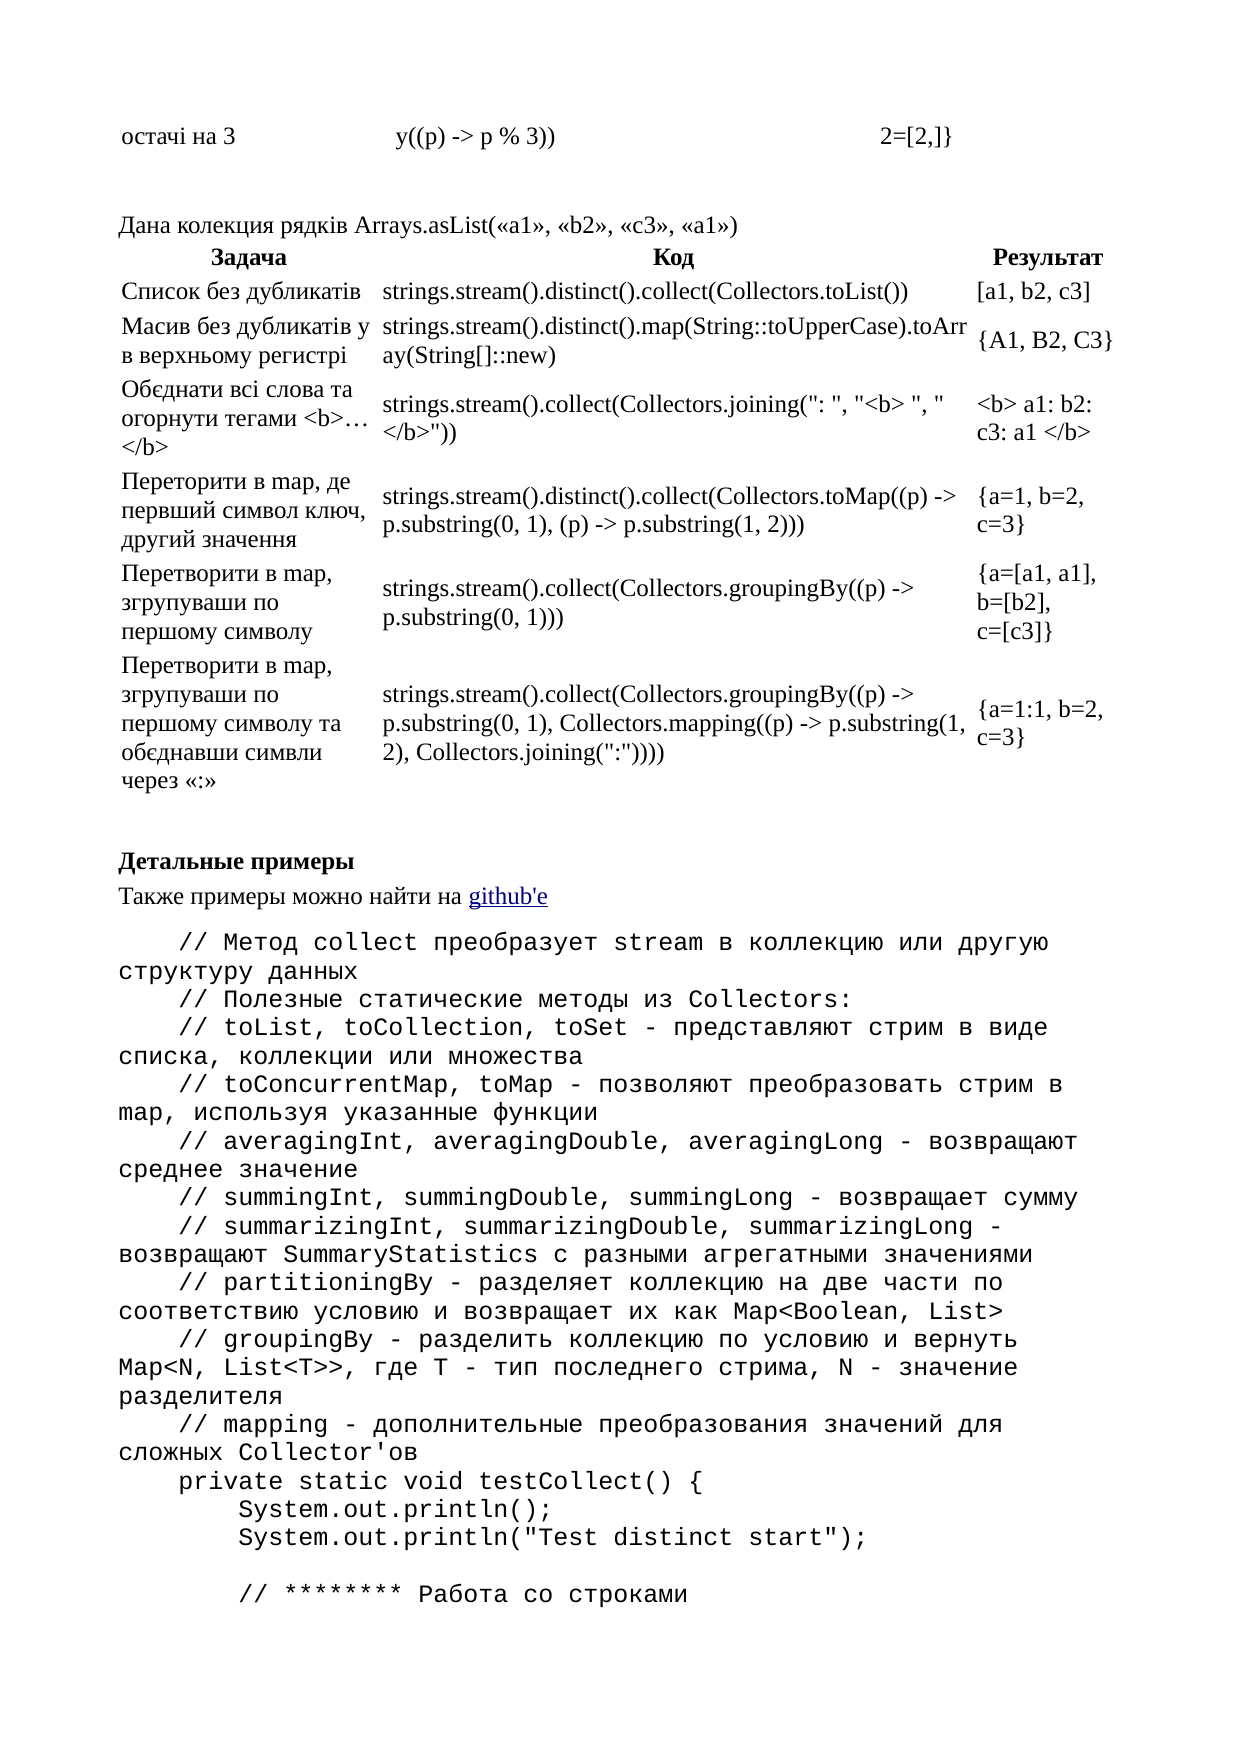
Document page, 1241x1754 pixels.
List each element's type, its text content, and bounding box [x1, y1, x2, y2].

table_cell Перетворити в map, згрупуваши по першому символу та обєднавши симвли через «:» [118, 648, 379, 797]
table_cell 2=[2,]} [877, 118, 1122, 153]
table_cell Переторити в map, де первший символ ключ, другий значення [118, 464, 379, 556]
table_header Код [380, 239, 974, 273]
text // Метод collect преобразует stream в коллекцию или другую структуру данных [118, 930, 1122, 987]
table_cell Обєднати всі слова та огорнути тегами <b>… </b> [118, 371, 379, 463]
table_cell {a=1:1, b=2, c=3} [974, 648, 1122, 797]
text System.out.println("Test distinct start"); [118, 1525, 1122, 1553]
table_cell Перетворити в map, згрупуваши по першому символу [118, 556, 379, 648]
table_header Задача [118, 239, 379, 273]
table_cell остачі на 3 [118, 118, 392, 153]
text Также примеры можно найти на github'e [118, 881, 1122, 909]
table_cell [a1, b2, c3] [974, 274, 1122, 308]
text // groupingBy - разделить коллекцию по условию и вернуть Map<N, List<T>>, где T - тип последнего стрима, N - значение разделителя [118, 1327, 1122, 1412]
table_cell strings.stream().collect(Collectors.groupingBy((p) -> p.substring(0, 1), Collectors.mapping((p) -> p.substring(1, 2), Collectors.joining(":")))) [380, 648, 974, 797]
table_header Результат [974, 239, 1122, 273]
text // toConcurrentMap, toMap - позволяют преобразовать стрим в map, используя указанные функции [118, 1072, 1122, 1128]
table_cell {a=[a1, a1], b=[b2], c=[c3]} [974, 556, 1122, 648]
table_cell strings.stream().distinct().collect(Collectors.toMap((p) -> p.substring(0, 1), (p) -> p.substring(1, 2))) [380, 464, 974, 556]
text System.out.println(); [118, 1497, 1122, 1525]
text // summingInt, summingDouble, summingLong - возвращает сумму [118, 1185, 1122, 1213]
text // mapping - дополнительные преобразования значений для сложных Collector'ов [118, 1412, 1122, 1468]
text Детальные примеры [118, 846, 1122, 875]
table_cell y((p) -> p % 3)) [393, 118, 877, 153]
table_cell <b> a1: b2: c3: a1 </b> [974, 371, 1122, 463]
table_cell Масив без дубликатів у в верхньому регистрі [118, 308, 379, 371]
text // averagingInt, averagingDouble, averagingLong - возвращают среднее значение [118, 1128, 1122, 1185]
table_cell strings.stream().distinct().collect(Collectors.toList()) [380, 274, 974, 308]
text // toList, toCollection, toSet - представляют стрим в виде списка, коллекции или множества [118, 1015, 1122, 1072]
table_cell strings.stream().collect(Collectors.groupingBy((p) -> p.substring(0, 1))) [380, 556, 974, 648]
text // Полезные статические методы из Collectors: [118, 987, 1122, 1015]
table_cell strings.stream().distinct().map(String::toUpperCase).toArray(String[]::new) [380, 308, 974, 371]
text // summarizingInt, summarizingDouble, summarizingLong - возвращают SummaryStatistics с разными агрегатными значениями [118, 1213, 1122, 1270]
table_cell {a=1, b=2, c=3} [974, 464, 1122, 556]
text // ******** Работа со строками [118, 1582, 1122, 1610]
table_cell {A1, B2, C3} [974, 308, 1122, 371]
table_cell strings.stream().collect(Collectors.joining(": ", "<b> ", " </b>")) [380, 371, 974, 463]
table_cell Список без дубликатів [118, 274, 379, 308]
text // partitioningBy - разделяет коллекцию на две части по соответствию условию и возвращает их как Map<Boolean, List> [118, 1270, 1122, 1327]
text Дана колекция рядків Arrays.asList(«a1», «b2», «c3», «a1») [118, 210, 1122, 239]
text private static void testCollect() { [118, 1468, 1122, 1497]
